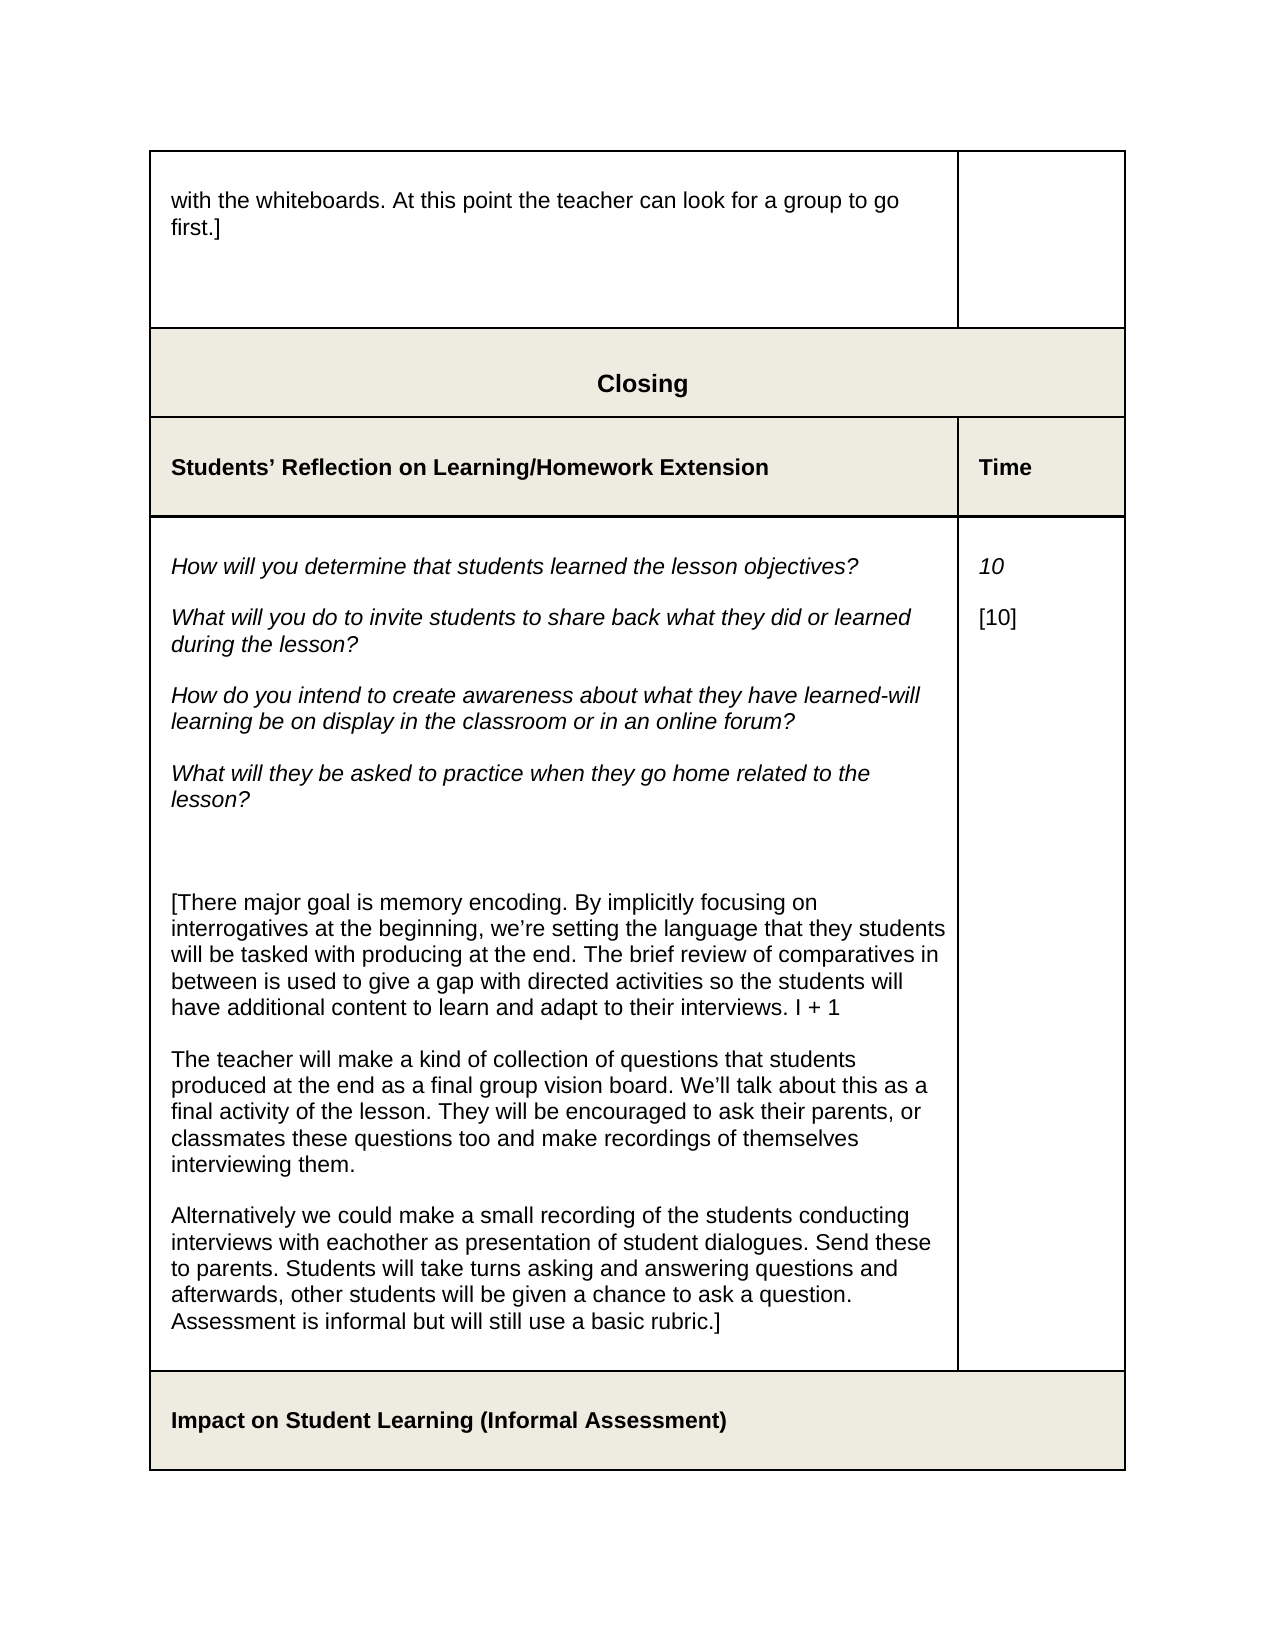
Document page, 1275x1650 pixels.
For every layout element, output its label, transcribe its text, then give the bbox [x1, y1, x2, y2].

table_cell with the whiteboards. At this point the teacher can look for a group to go first.] [151, 152, 957, 327]
table_cell Closing [151, 329, 1124, 416]
table_cell 10 [10] [959, 518, 1124, 1369]
table_cell Students’ Reflection on Learning/Homework Extension [151, 418, 957, 515]
table_cell [959, 152, 1124, 327]
table_cell Impact on Student Learning (Informal Assessment) [151, 1372, 1124, 1469]
table_cell How will you determine that students learned the lesson objectives? What will you do to invite students to share back what they did or learned during the lesson? How do you intend to create awareness about what they have learned-will learning be on display in the classroom or in an online forum? What will they be asked to practice when they go home related to the lesson? [There major goal is memory encoding. By implicitly focusing on interrogatives at the beginning, we’re setting the language that they students will be tasked with producing at the end. The brief review of comparatives in between is used to give a gap with directed activities so the students will have additional content to learn and adapt to their interviews. I + 1 The teacher will make a kind of collection of questions that students produced at the end as a final group vision board. We’ll talk about this as a final activity of the lesson. They will be encouraged to ask their parents, or classmates these questions too and make recordings of themselves interviewing them. Alternatively we could make a small recording of the students conducting interviews with eachother as presentation of student dialogues. Send these to parents. Students will take turns asking and answering questions and afterwards, other students will be given a chance to ask a question. Assessment is informal but will still use a basic rubric.] [151, 518, 957, 1369]
table_cell Time [959, 418, 1124, 515]
